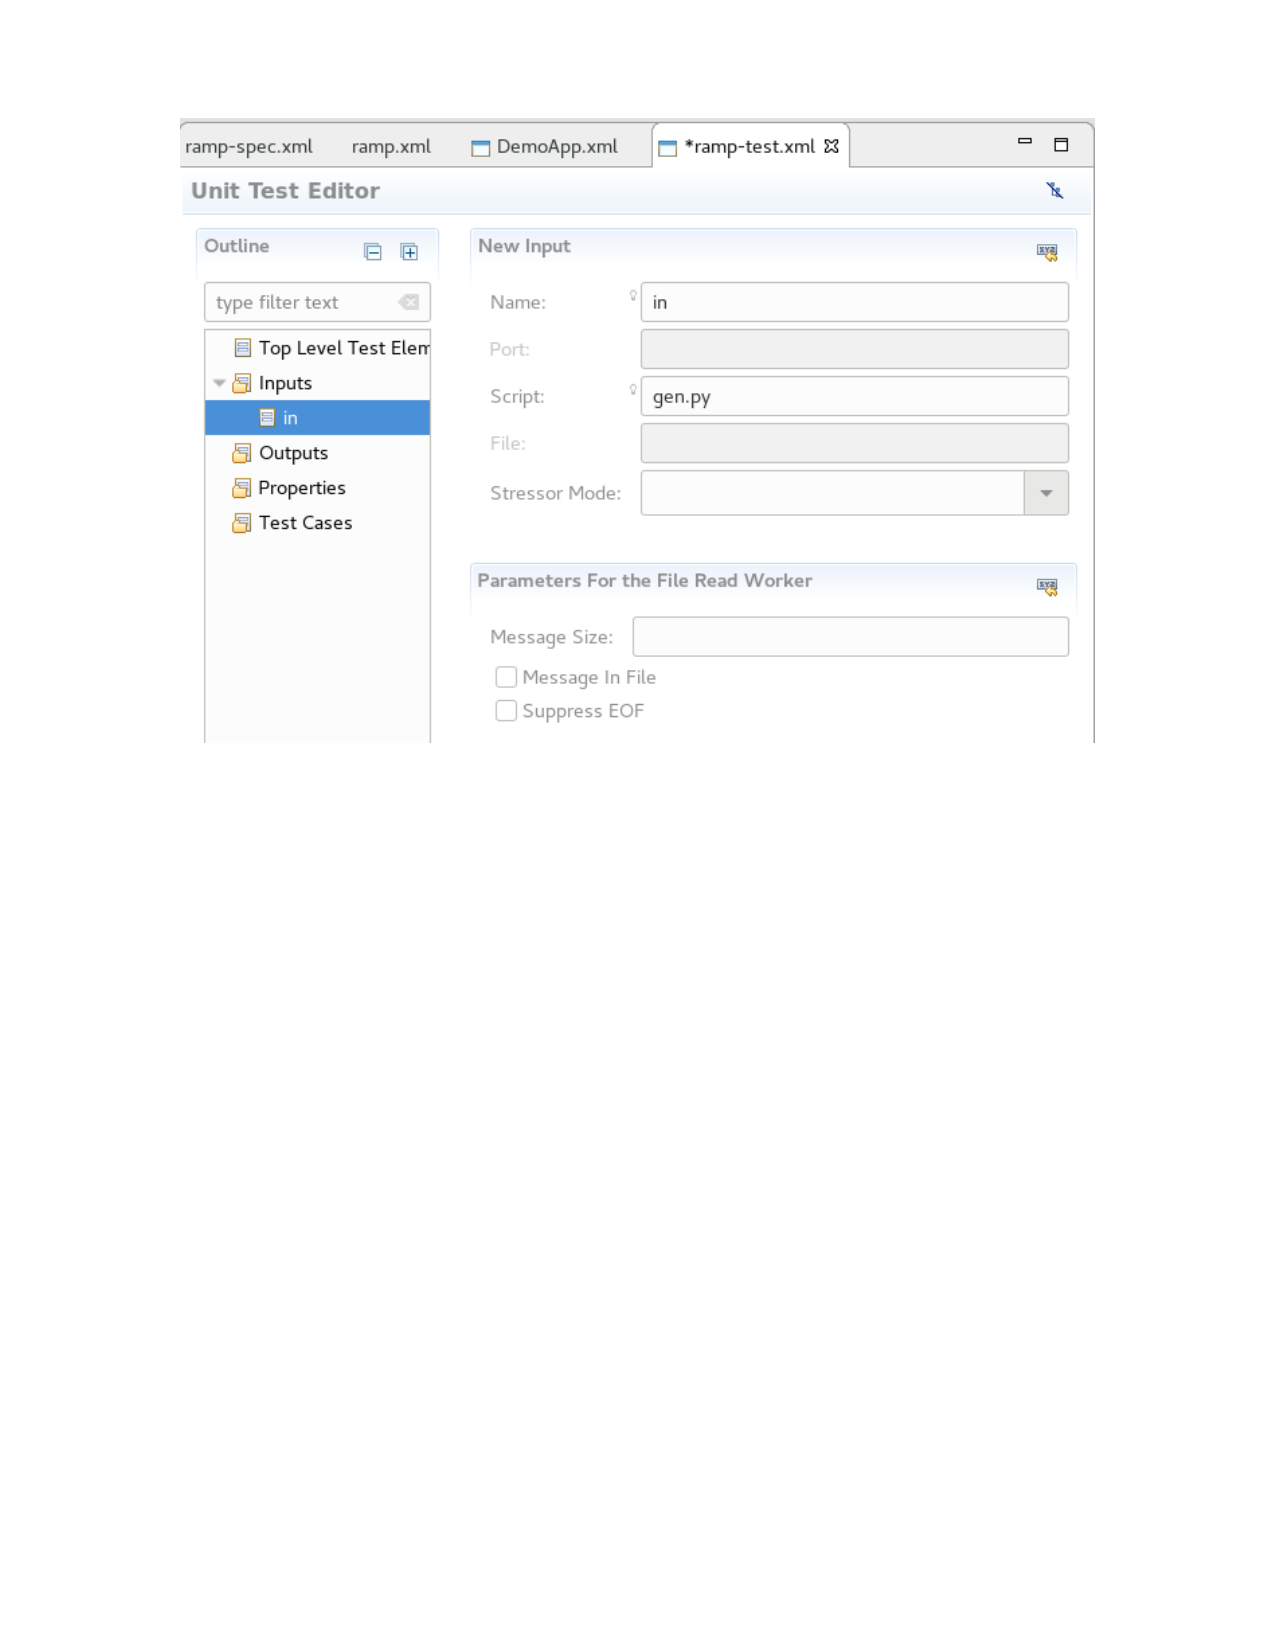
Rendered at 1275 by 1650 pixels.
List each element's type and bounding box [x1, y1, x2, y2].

picture [180, 118, 1095, 743]
